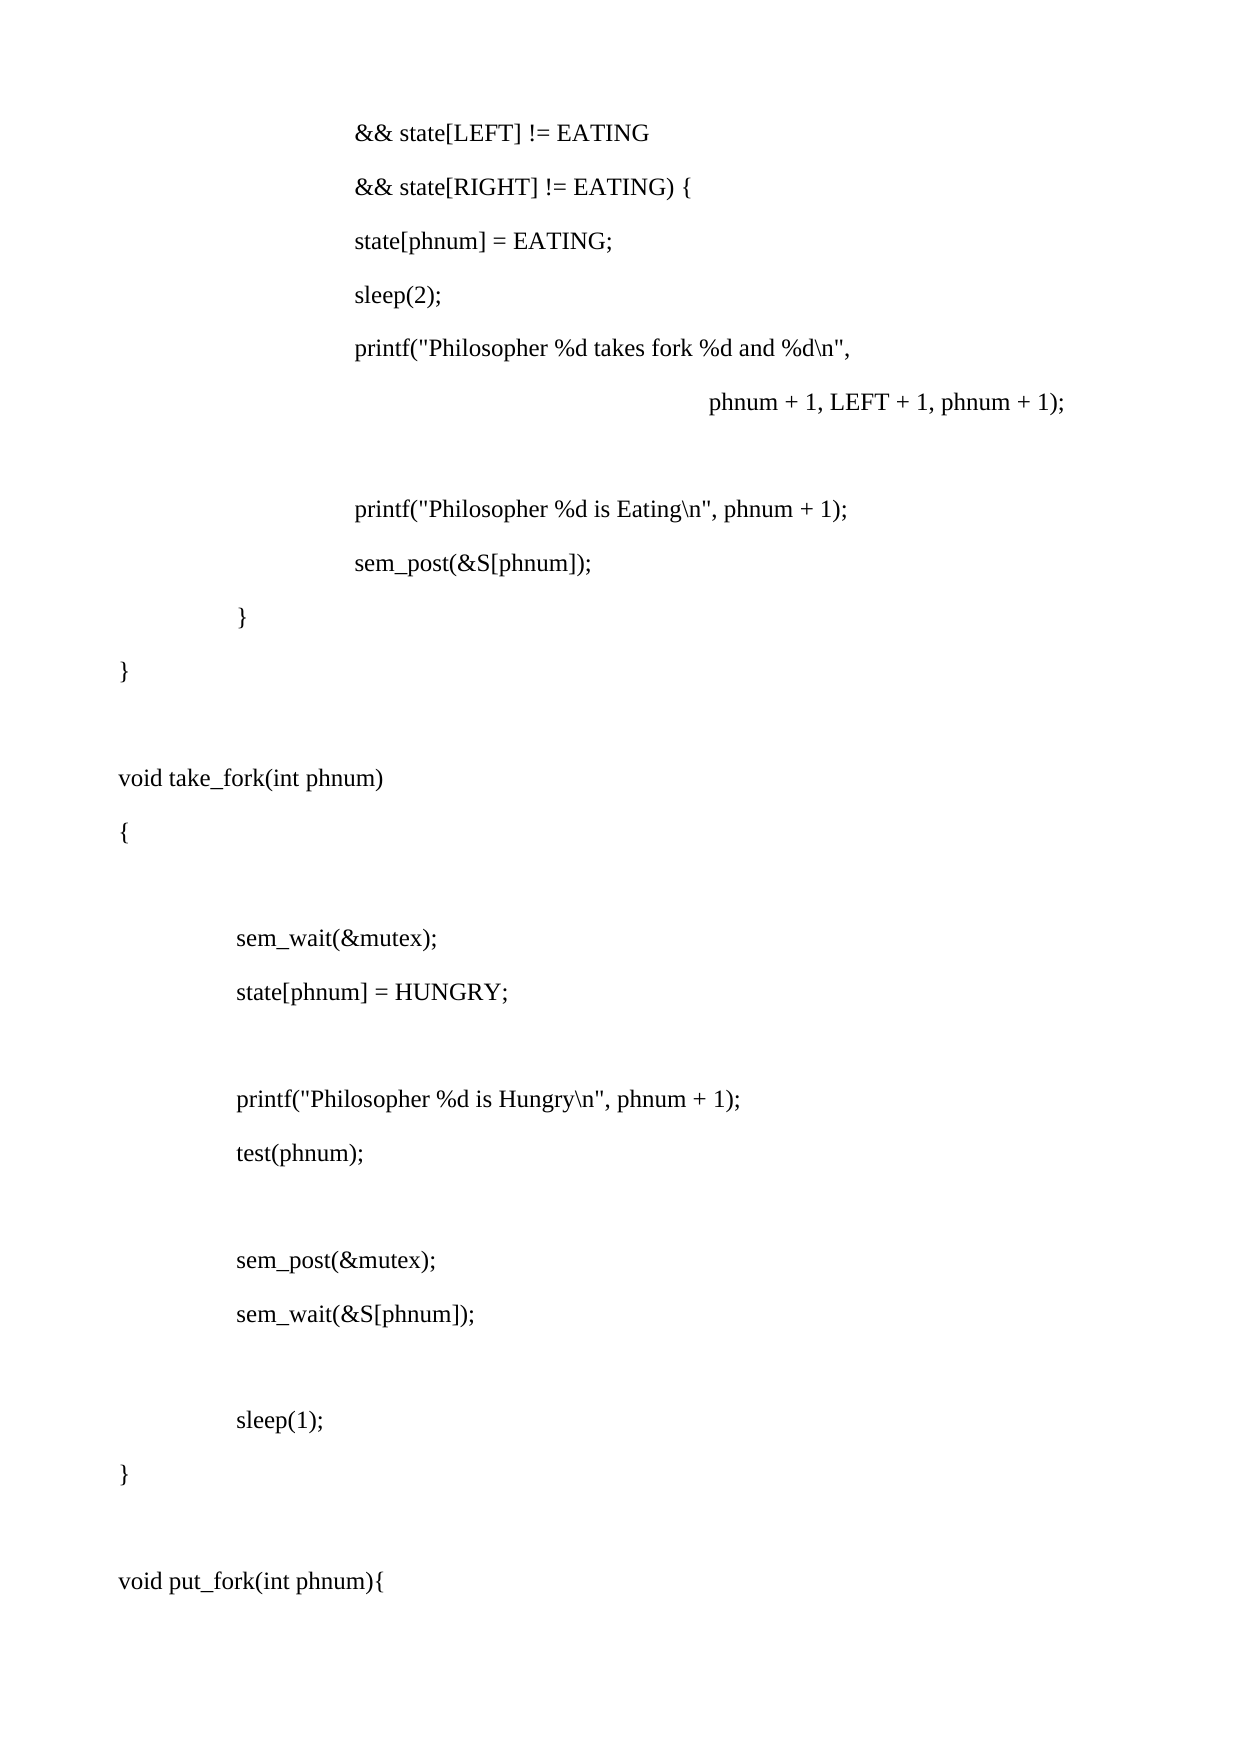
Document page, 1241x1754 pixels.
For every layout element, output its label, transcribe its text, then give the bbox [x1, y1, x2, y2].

text { [118, 817, 1122, 845]
text void put_fork(int phnum){ [118, 1566, 1122, 1595]
text sem_post(&mutex); [118, 1245, 1122, 1274]
text phnum + 1, LEFT + 1, phnum + 1); [118, 387, 1122, 416]
text sem_wait(&mutex); [118, 923, 1122, 952]
text && state[RIGHT] != EATING) { [118, 172, 1122, 201]
text && state[LEFT] != EATING [118, 118, 1122, 147]
text test(phnum); [118, 1138, 1122, 1167]
text sleep(2); [118, 280, 1122, 308]
text } [118, 602, 1122, 631]
text state[phnum] = EATING; [118, 226, 1122, 254]
text sleep(1); [118, 1406, 1122, 1434]
text sem_wait(&S[phnum]); [118, 1299, 1122, 1327]
text state[phnum] = HUNGRY; [118, 977, 1122, 1006]
text printf("Philosopher %d is Hungry\n", phnum + 1); [118, 1084, 1122, 1113]
text printf("Philosopher %d is Eating\n", phnum + 1); [118, 494, 1122, 523]
text printf("Philosopher %d takes fork %d and %d\n", [118, 333, 1122, 362]
text sem_post(&S[phnum]); [118, 548, 1122, 577]
text } [118, 656, 1122, 684]
text void take_fork(int phnum) [118, 763, 1122, 791]
text } [118, 1459, 1122, 1488]
